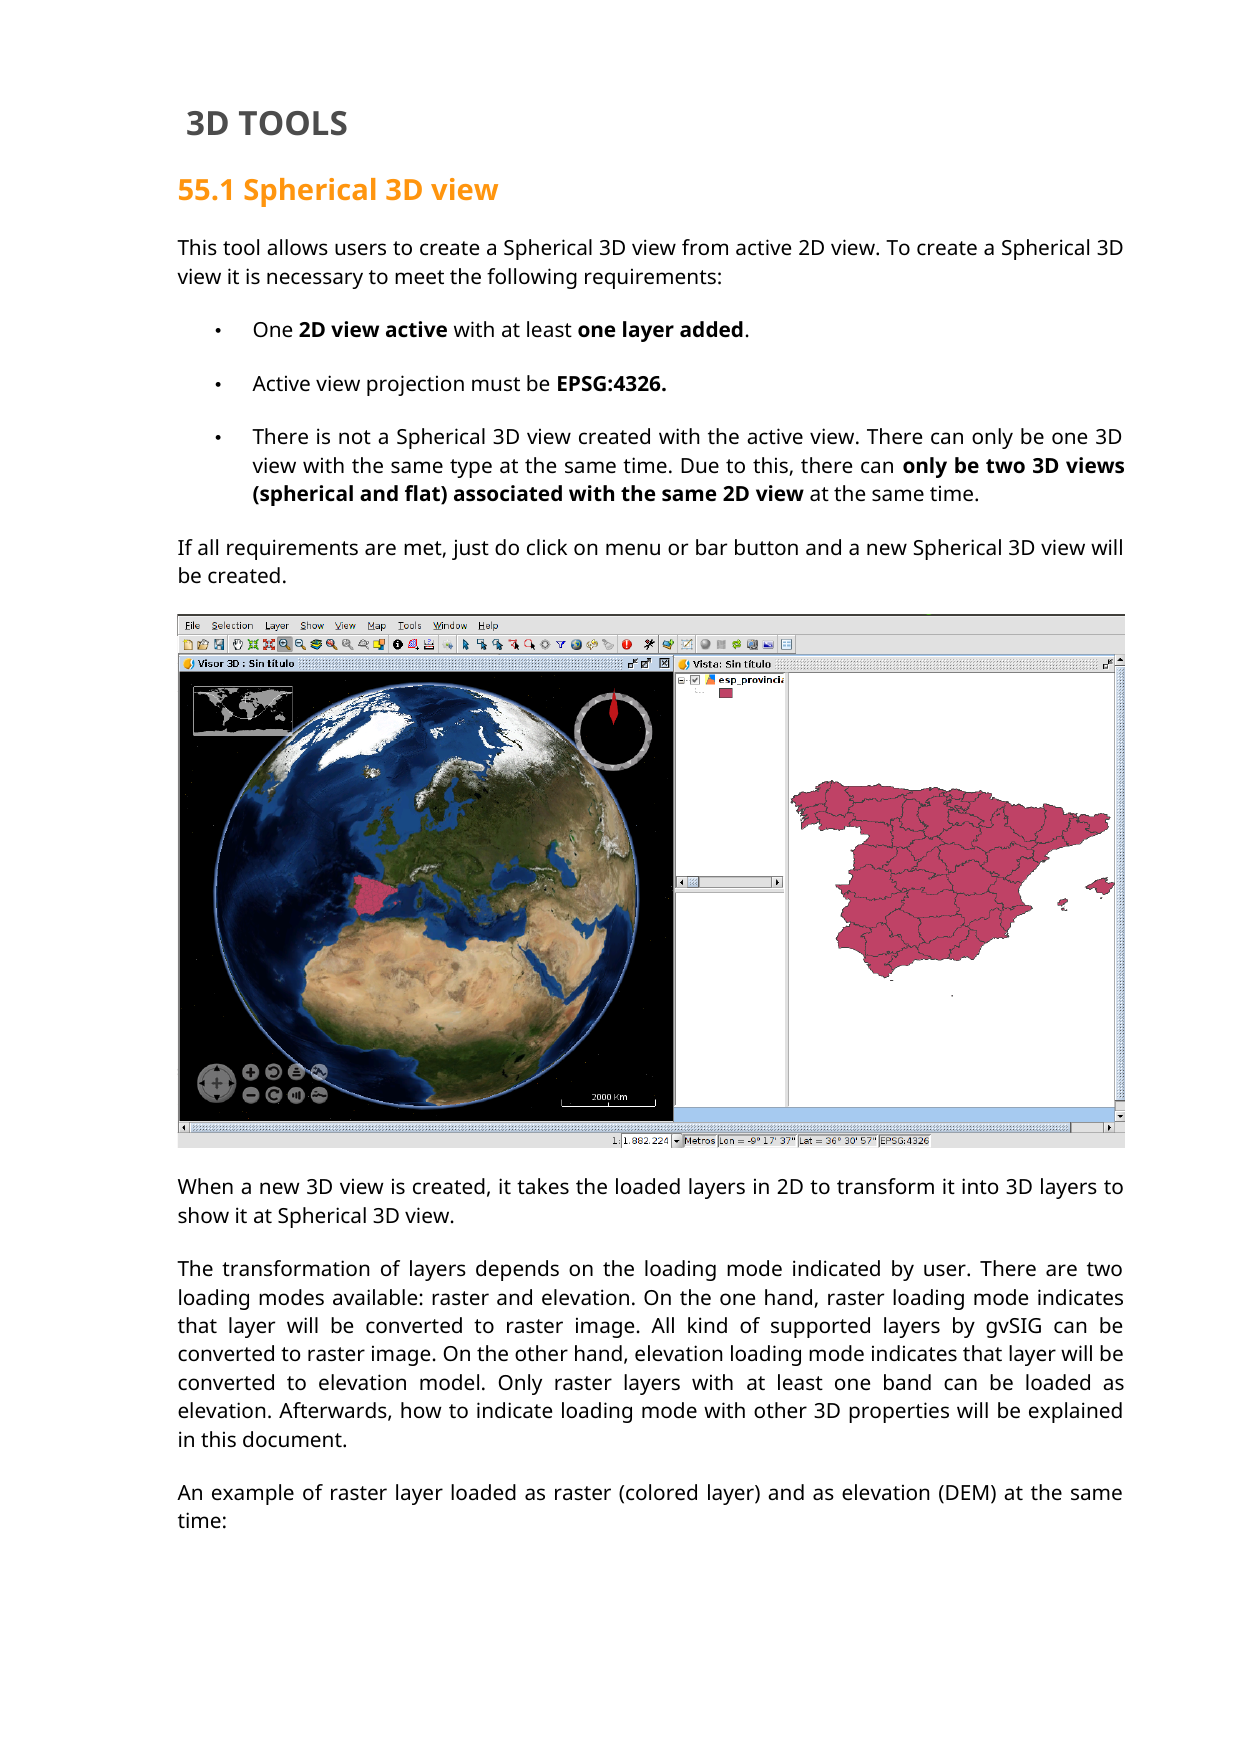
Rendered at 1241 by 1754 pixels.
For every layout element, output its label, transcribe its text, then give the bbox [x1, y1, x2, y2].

text This tool allows users to create a Spherical 3D view from active 2D view. To create a Spherical 3D view it is necessary to meet the following requirements: [177, 233, 1125, 290]
subtitle 55.1 Spherical 3D view [177, 169, 1125, 208]
text An example of raster layer loaded as raster (colored layer) and as elevation (DEM) at the same time: [177, 1478, 1125, 1535]
list Active view projection must be EPSG:4326. [215, 369, 1125, 397]
text If all requirements are met, just do click on menu or bar button and a new Spherical 3D view will be created. [177, 533, 1125, 589]
subtitle 3D TOOLS [177, 100, 1125, 145]
text When a new 3D view is created, it takes the loaded layers in 2D to transform it into 3D layers to show it at Spherical 3D view. [177, 1172, 1125, 1229]
picture [177, 614, 1125, 1148]
text The transformation of layers depends on the loading mode indicated by user. There are two loading modes available: raster and elevation. On the one hand, raster loading mode indicates that layer will be converted to raster image. All kind of supported layers by gvSIG can be converted to raster image. On the other hand, elevation loading mode indicates that layer will be converted to elevation model. Only raster layers with at least one band can be loaded as elevation. Afterwards, how to indicate loading mode with other 3D properties will be explained in this document. [177, 1254, 1125, 1453]
list One 2D view active with at least one layer added. [215, 315, 1125, 344]
list There is not a Spherical 3D view created with the active view. There can only be one 3D view with the same type at the same time. Due to this, there can only be two 3D views (spherical and flat) associated with the same 2D view at the same time. [215, 422, 1125, 508]
